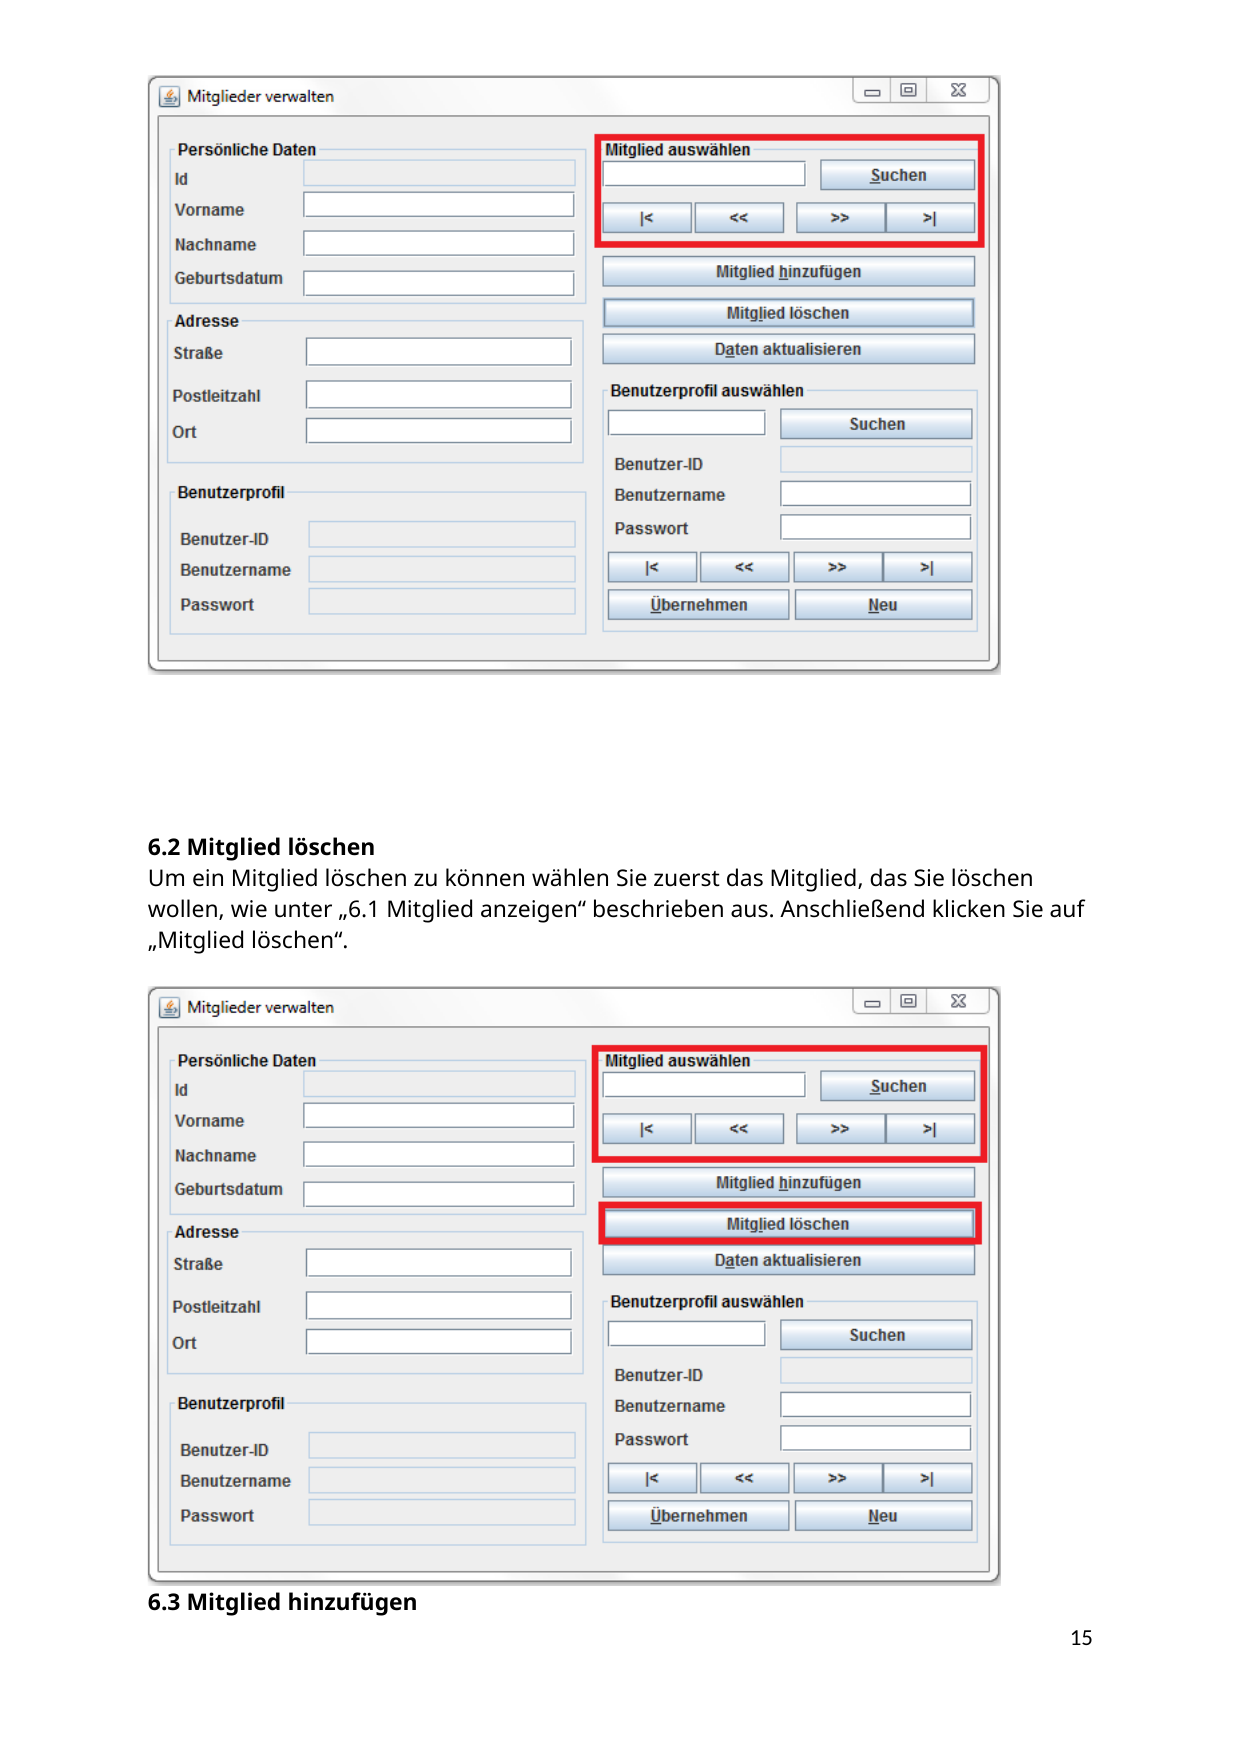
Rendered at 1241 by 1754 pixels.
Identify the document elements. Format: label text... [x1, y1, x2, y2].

list Um ein Mitglied löschen zu können wählen Sie zuerst das Mitglied, das Sie löschen wollen, wie unter „6.1 Mitglied anzeigen“ beschrieben aus. Anschließend klicken Sie auf „Mitglied löschen“. [148, 862, 1093, 956]
list 6.3 Mitglied hinzufügen [148, 1586, 1093, 1617]
picture [147, 986, 1001, 1586]
list 6.2 Mitglied löschen [148, 831, 1093, 862]
picture [147, 75, 1001, 675]
